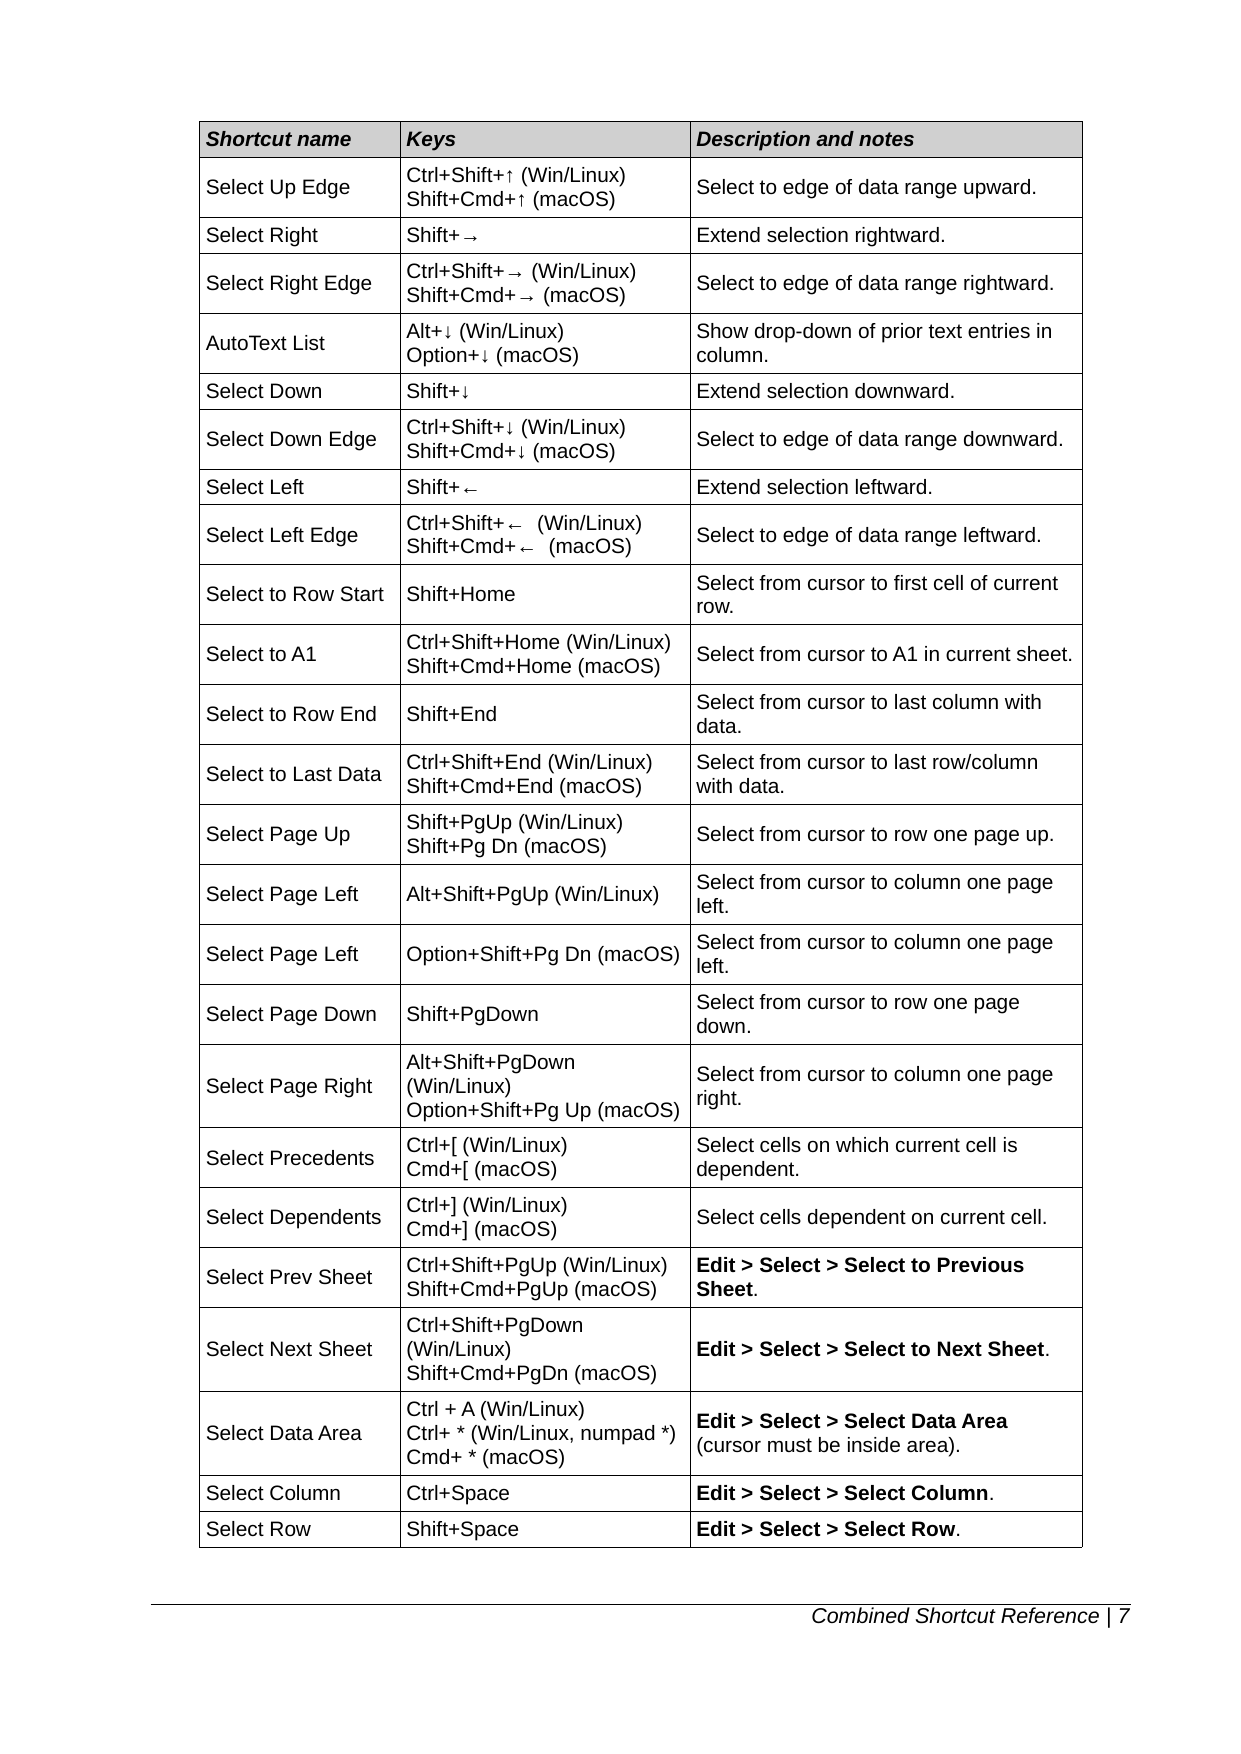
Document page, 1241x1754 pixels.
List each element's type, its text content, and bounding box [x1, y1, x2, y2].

table_cell Select Left Edge [200, 505, 400, 564]
table_cell Select to edge of data range leftward. [691, 505, 1082, 564]
table_cell Extend selection rightward. [691, 218, 1082, 253]
table_cell Select to Last Data [200, 745, 400, 804]
table_cell Select Left [200, 470, 400, 504]
table_cell Shift+Home [401, 565, 690, 624]
table_cell Shift+PgUp (Win/Linux) Shift+Pg Dn (macOS) [401, 805, 690, 864]
table_cell Select from cursor to last row/column with data. [691, 745, 1082, 804]
table_cell Select Page Up [200, 805, 400, 864]
table_cell Ctrl+Shift+PgUp (Win/Linux) Shift+Cmd+PgUp (macOS) [401, 1248, 690, 1307]
table_cell Alt+↓ (Win/Linux) Option+↓ (macOS) [401, 314, 690, 373]
table_cell Select from cursor to first cell of current row. [691, 565, 1082, 624]
table_cell Select Row [200, 1512, 400, 1547]
table_cell Select to edge of data range rightward. [691, 254, 1082, 313]
table_cell Ctrl+Shift+End (Win/Linux) Shift+Cmd+End (macOS) [401, 745, 690, 804]
table_cell Shift+→ [401, 218, 690, 253]
table_cell Select from cursor to column one page right. [691, 1045, 1082, 1127]
table_cell Edit > Select > Select to Next Sheet. [691, 1308, 1082, 1391]
table_cell Shift+PgDown [401, 985, 690, 1043]
table_cell Ctrl+Shift+→ (Win/Linux) Shift+Cmd+→ (macOS) [401, 254, 690, 313]
table_cell Select Column [200, 1476, 400, 1511]
table_cell Select to Row End [200, 685, 400, 744]
table_cell Select to edge of data range downward. [691, 410, 1082, 468]
table_cell Shift+↓ [401, 374, 690, 408]
table_cell Ctrl+Space [401, 1476, 690, 1511]
table_cell Select from cursor to column one page left. [691, 865, 1082, 924]
table_cell Select from cursor to row one page up. [691, 805, 1082, 864]
table_cell Select to A1 [200, 625, 400, 684]
table_cell Select from cursor to column one page left. [691, 925, 1082, 983]
table_cell Shift+Space [401, 1512, 690, 1547]
table_cell Select Data Area [200, 1392, 400, 1475]
table_cell Select Dependents [200, 1188, 400, 1247]
table_cell Extend selection leftward. [691, 470, 1082, 504]
table_cell Select Page Down [200, 985, 400, 1043]
table_cell Select Page Left [200, 925, 400, 983]
table_cell Show drop-down of prior text entries in column. [691, 314, 1082, 373]
table_cell Select Up Edge [200, 158, 400, 217]
table_header Shortcut name [200, 122, 400, 157]
table_cell Select Next Sheet [200, 1308, 400, 1391]
table_cell Edit > Select > Select to Previous Sheet. [691, 1248, 1082, 1307]
table_cell Ctrl + A (Win/Linux) Ctrl+ * (Win/Linux, numpad *) Cmd+ * (macOS) [401, 1392, 690, 1475]
table_cell Alt+Shift+PgUp (Win/Linux) [401, 865, 690, 924]
table_cell Ctrl+Shift+↑ (Win/Linux) Shift+Cmd+↑ (macOS) [401, 158, 690, 217]
table_cell Option+Shift+Pg Dn (macOS) [401, 925, 690, 983]
table_cell Shift+← [401, 470, 690, 504]
table_cell Select Prev Sheet [200, 1248, 400, 1307]
table_cell Select Right Edge [200, 254, 400, 313]
table_cell Edit > Select > Select Data Area (cursor must be inside area). [691, 1392, 1082, 1475]
table_cell Select cells dependent on current cell. [691, 1188, 1082, 1247]
table_cell Shift+End [401, 685, 690, 744]
table_cell Extend selection downward. [691, 374, 1082, 408]
table_cell Select from cursor to row one page down. [691, 985, 1082, 1043]
table_cell Select from cursor to A1 in current sheet. [691, 625, 1082, 684]
table_cell Select Down Edge [200, 410, 400, 468]
table_cell Ctrl+Shift+↓ (Win/Linux) Shift+Cmd+↓ (macOS) [401, 410, 690, 468]
table_cell Select from cursor to last column with data. [691, 685, 1082, 744]
table_cell Edit > Select > Select Column. [691, 1476, 1082, 1511]
table_cell Ctrl+[ (Win/Linux) Cmd+[ (macOS) [401, 1128, 690, 1187]
table_cell Ctrl+Shift+← (Win/Linux) Shift+Cmd+← (macOS) [401, 505, 690, 564]
table_cell AutoText List [200, 314, 400, 373]
table_cell Select cells on which current cell is dependent. [691, 1128, 1082, 1187]
table_cell Edit > Select > Select Row. [691, 1512, 1082, 1547]
table_cell Ctrl+] (Win/Linux) Cmd+] (macOS) [401, 1188, 690, 1247]
table_cell Select Page Right [200, 1045, 400, 1127]
table_cell Ctrl+Shift+Home (Win/Linux) Shift+Cmd+Home (macOS) [401, 625, 690, 684]
table_header Keys [401, 122, 690, 157]
table_cell Select Precedents [200, 1128, 400, 1187]
table_cell Select to Row Start [200, 565, 400, 624]
table_cell Alt+Shift+PgDown (Win/Linux) Option+Shift+Pg Up (macOS) [401, 1045, 690, 1127]
table_cell Ctrl+Shift+PgDown (Win/Linux) Shift+Cmd+PgDn (macOS) [401, 1308, 690, 1391]
table_header Description and notes [691, 122, 1082, 157]
table_cell Select Down [200, 374, 400, 408]
table_cell Select to edge of data range upward. [691, 158, 1082, 217]
table_cell Select Right [200, 218, 400, 253]
table_cell Select Page Left [200, 865, 400, 924]
